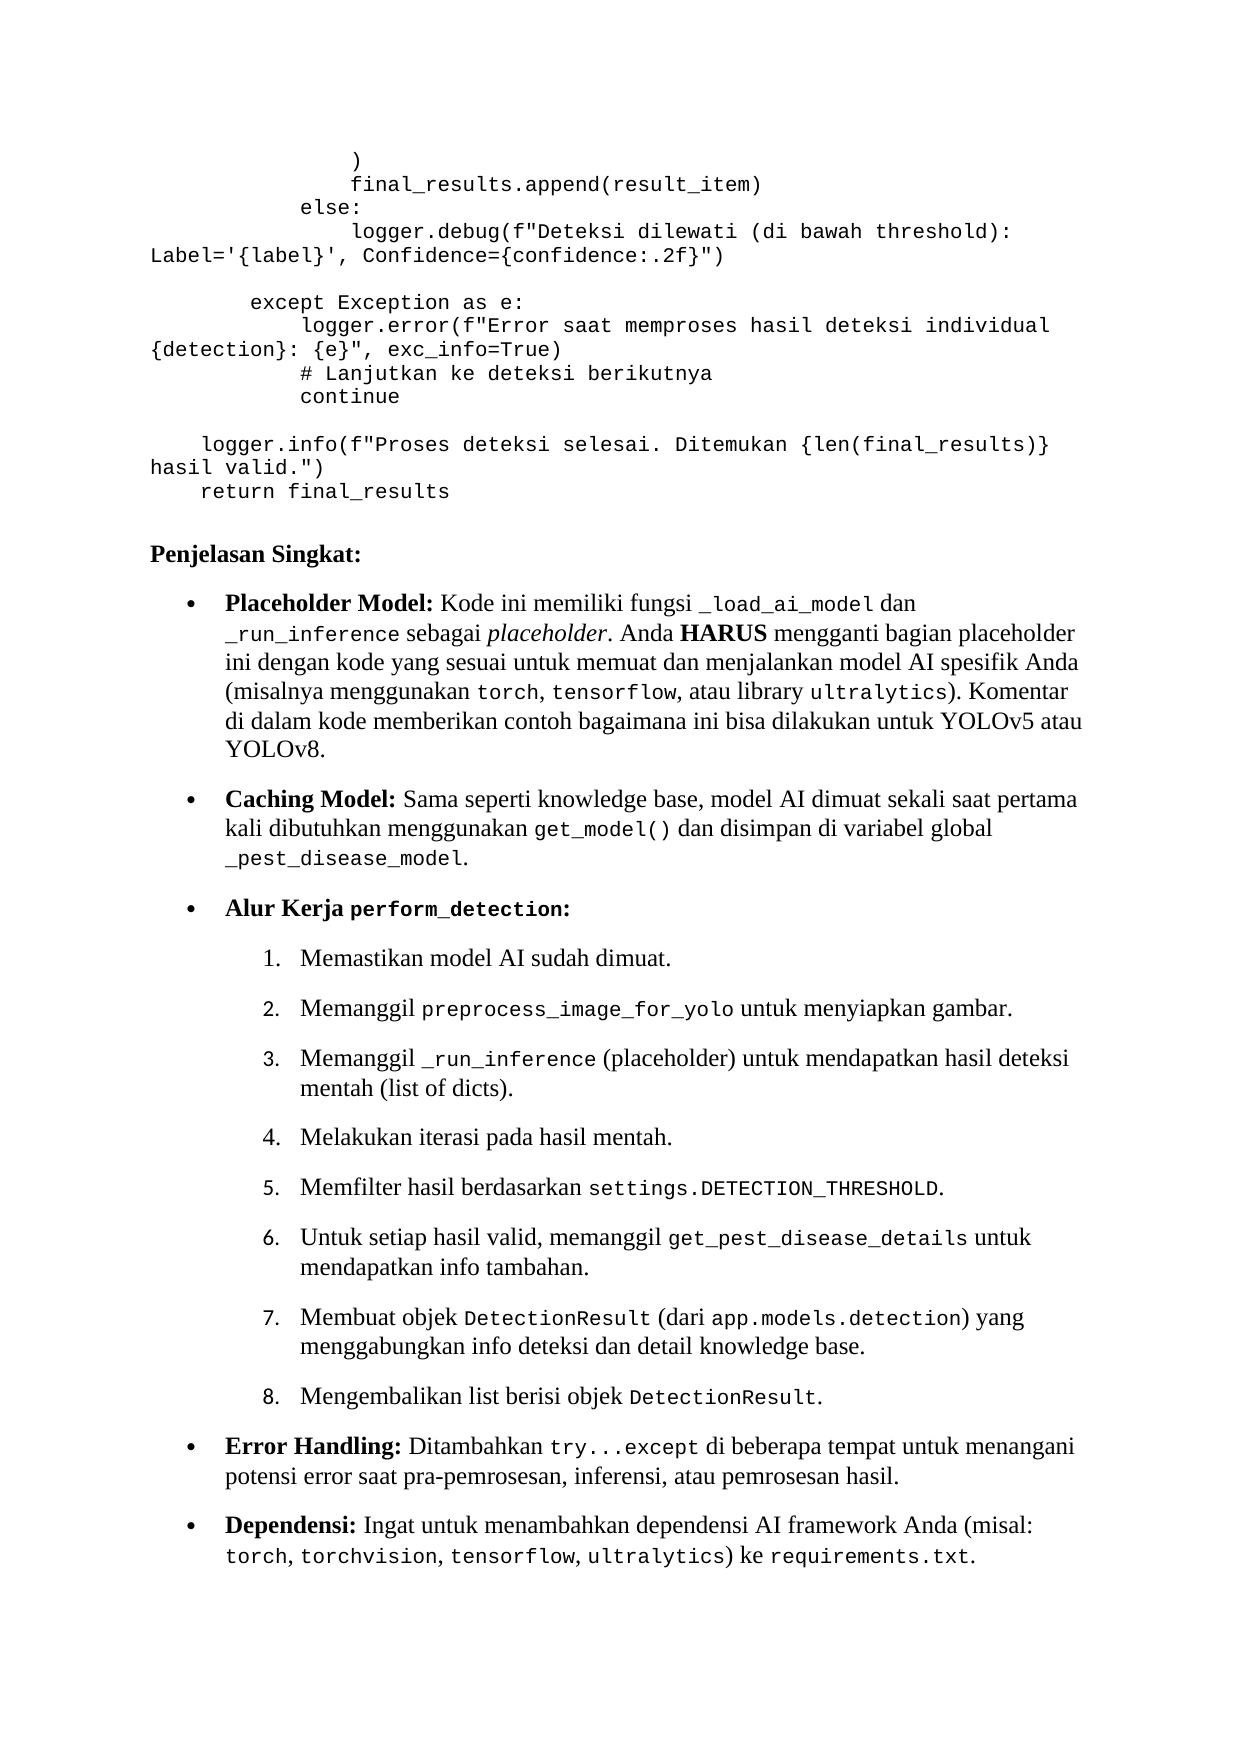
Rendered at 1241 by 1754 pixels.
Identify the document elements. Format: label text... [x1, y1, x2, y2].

text except Exception as e: [150, 292, 1090, 316]
list Melakukan iterasi pada hasil mentah. [262, 1122, 1090, 1151]
list Memanggil _run_inference (placeholder) untuk mendapatkan hasil deteksi mentah (list of dicts). [262, 1043, 1090, 1102]
text # Lanjutkan ke deteksi berikutnya [150, 363, 1090, 386]
list Membuat objek DetectionResult (dari app.models.detection) yang menggabungkan info deteksi dan detail knowledge base. [262, 1302, 1090, 1360]
text continue [150, 386, 1090, 410]
list Placeholder Model: Kode ini memiliki fungsi _load_ai_model dan _run_inference sebagai placeholder. Anda HARUS mengganti bagian placeholder ini dengan kode yang sesuai untuk memuat dan menjalankan model AI spesifik Anda (misalnya menggunakan torch, tensorflow, atau library ultralytics). Komentar di dalam kode memberikan contoh bagaimana ini bisa dilakukan untuk YOLOv5 atau YOLOv8. [187, 588, 1090, 763]
list Mengembalikan list berisi objek DetectionResult. [262, 1381, 1090, 1410]
text ) [150, 150, 1090, 174]
list Memanggil preprocess_image_for_yolo untuk menyiapkan gambar. [262, 993, 1090, 1022]
text return final_results [150, 481, 1090, 505]
text logger.debug(f"Deteksi dilewati (di bawah threshold): Label='{label}', Confidence={confidence:.2f}") [150, 221, 1090, 268]
list Caching Model: Sama seperti knowledge base, model AI dimuat sekali saat pertama kali dibutuhkan menggunakan get_model() dan disimpan di variabel global _pest_disease_model. [187, 784, 1090, 872]
list Dependensi: Ingat untuk menambahkan dependensi AI framework Anda (misal: torch, torchvision, tensorflow, ultralytics) ke requirements.txt. [187, 1510, 1090, 1569]
list Memastikan model AI sudah dimuat. [262, 943, 1090, 972]
text else: [150, 197, 1090, 221]
text logger.error(f"Error saat memproses hasil deteksi individual {detection}: {e}", exc_info=True) [150, 316, 1090, 363]
text Penjelasan Singkat: [150, 539, 1090, 567]
text final_results.append(result_item) [150, 174, 1090, 197]
text logger.info(f"Proses deteksi selesai. Ditemukan {len(final_results)} hasil valid.") [150, 434, 1090, 481]
list Memfilter hasil berdasarkan settings.DETECTION_THRESHOLD. [262, 1172, 1090, 1202]
list Untuk setiap hasil valid, memanggil get_pest_disease_details untuk mendapatkan info tambahan. [262, 1222, 1090, 1281]
list Alur Kerja perform_detection: [187, 893, 1090, 922]
list Error Handling: Ditambahkan try...except di beberapa tempat untuk menangani potensi error saat pra-pemrosesan, inferensi, atau pemrosesan hasil. [187, 1431, 1090, 1489]
